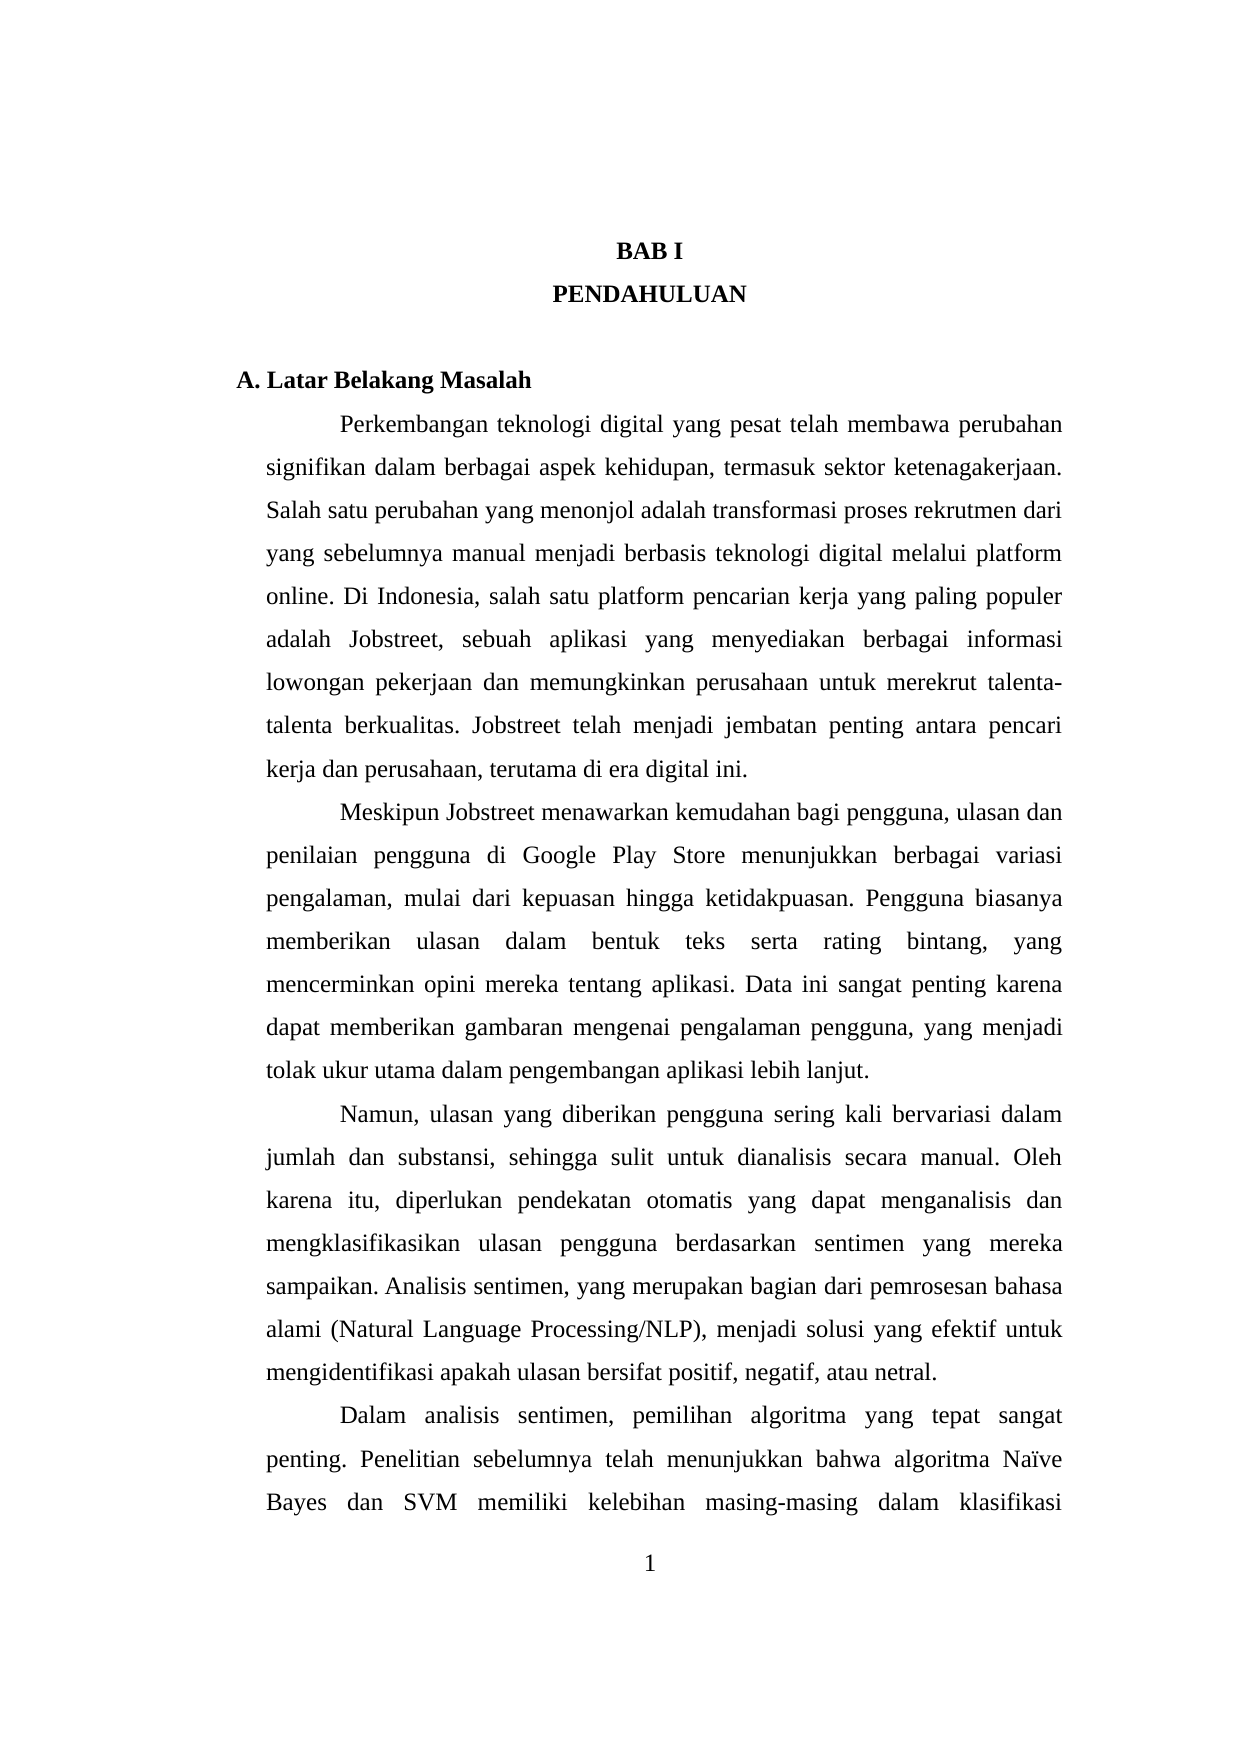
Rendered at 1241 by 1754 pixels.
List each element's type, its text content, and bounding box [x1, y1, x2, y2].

text Namun, ulasan yang diberikan pengguna sering kali bervariasi dalam jumlah dan substansi, sehingga sulit untuk dianalisis secara manual. Oleh karena itu, diperlukan pendekatan otomatis yang dapat menganalisis dan mengklasifikasikan ulasan pengguna berdasarkan sentimen yang mereka sampaikan. Analisis sentimen, yang merupakan bagian dari pemrosesan bahasa alami (Natural Language Processing/NLP), menjadi solusi yang efektif untuk mengidentifikasi apakah ulasan bersifat positif, negatif, atau netral. [266, 1099, 1063, 1386]
text Meskipun Jobstreet menawarkan kemudahan bagi pengguna, ulasan dan penilaian pengguna di Google Play Store menunjukkan berbagai variasi pengalaman, mulai dari kepuasan hingga ketidakpuasan. Pengguna biasanya memberikan ulasan dalam bentuk teks serta rating bintang, yang mencerminkan opini mereka tentang aplikasi. Data ini sangat penting karena dapat memberikan gambaran mengenai pengalaman pengguna, yang menjadi tolak ukur utama dalam pengembangan aplikasi lebih lanjut. [266, 797, 1063, 1084]
text Dalam analisis sentimen, pemilihan algoritma yang tepat sangat penting. Penelitian sebelumnya telah menunjukkan bahwa algoritma Naïve Bayes dan SVM memiliki kelebihan masing-masing dalam klasifikasi [266, 1401, 1063, 1516]
text BAB I [236, 236, 1063, 265]
text Perkembangan teknologi digital yang pesat telah membawa perubahan signifikan dalam berbagai aspek kehidupan, termasuk sektor ketenagakerjaan. Salah satu perubahan yang menonjol adalah transformasi proses rekrutmen dari yang sebelumnya manual menjadi berbasis teknologi digital melalui platform online. Di Indonesia, salah satu platform pencarian kerja yang paling populer adalah Jobstreet, sebuah aplikasi yang menyediakan berbagai informasi lowongan pekerjaan dan memungkinkan perusahaan untuk merekrut talenta-talenta berkualitas. Jobstreet telah menjadi jembatan penting antara pencari kerja dan perusahaan, terutama di era digital ini. [266, 409, 1063, 782]
text A. Latar Belakang Masalah [236, 366, 1063, 394]
text PENDAHULUAN [236, 279, 1063, 308]
